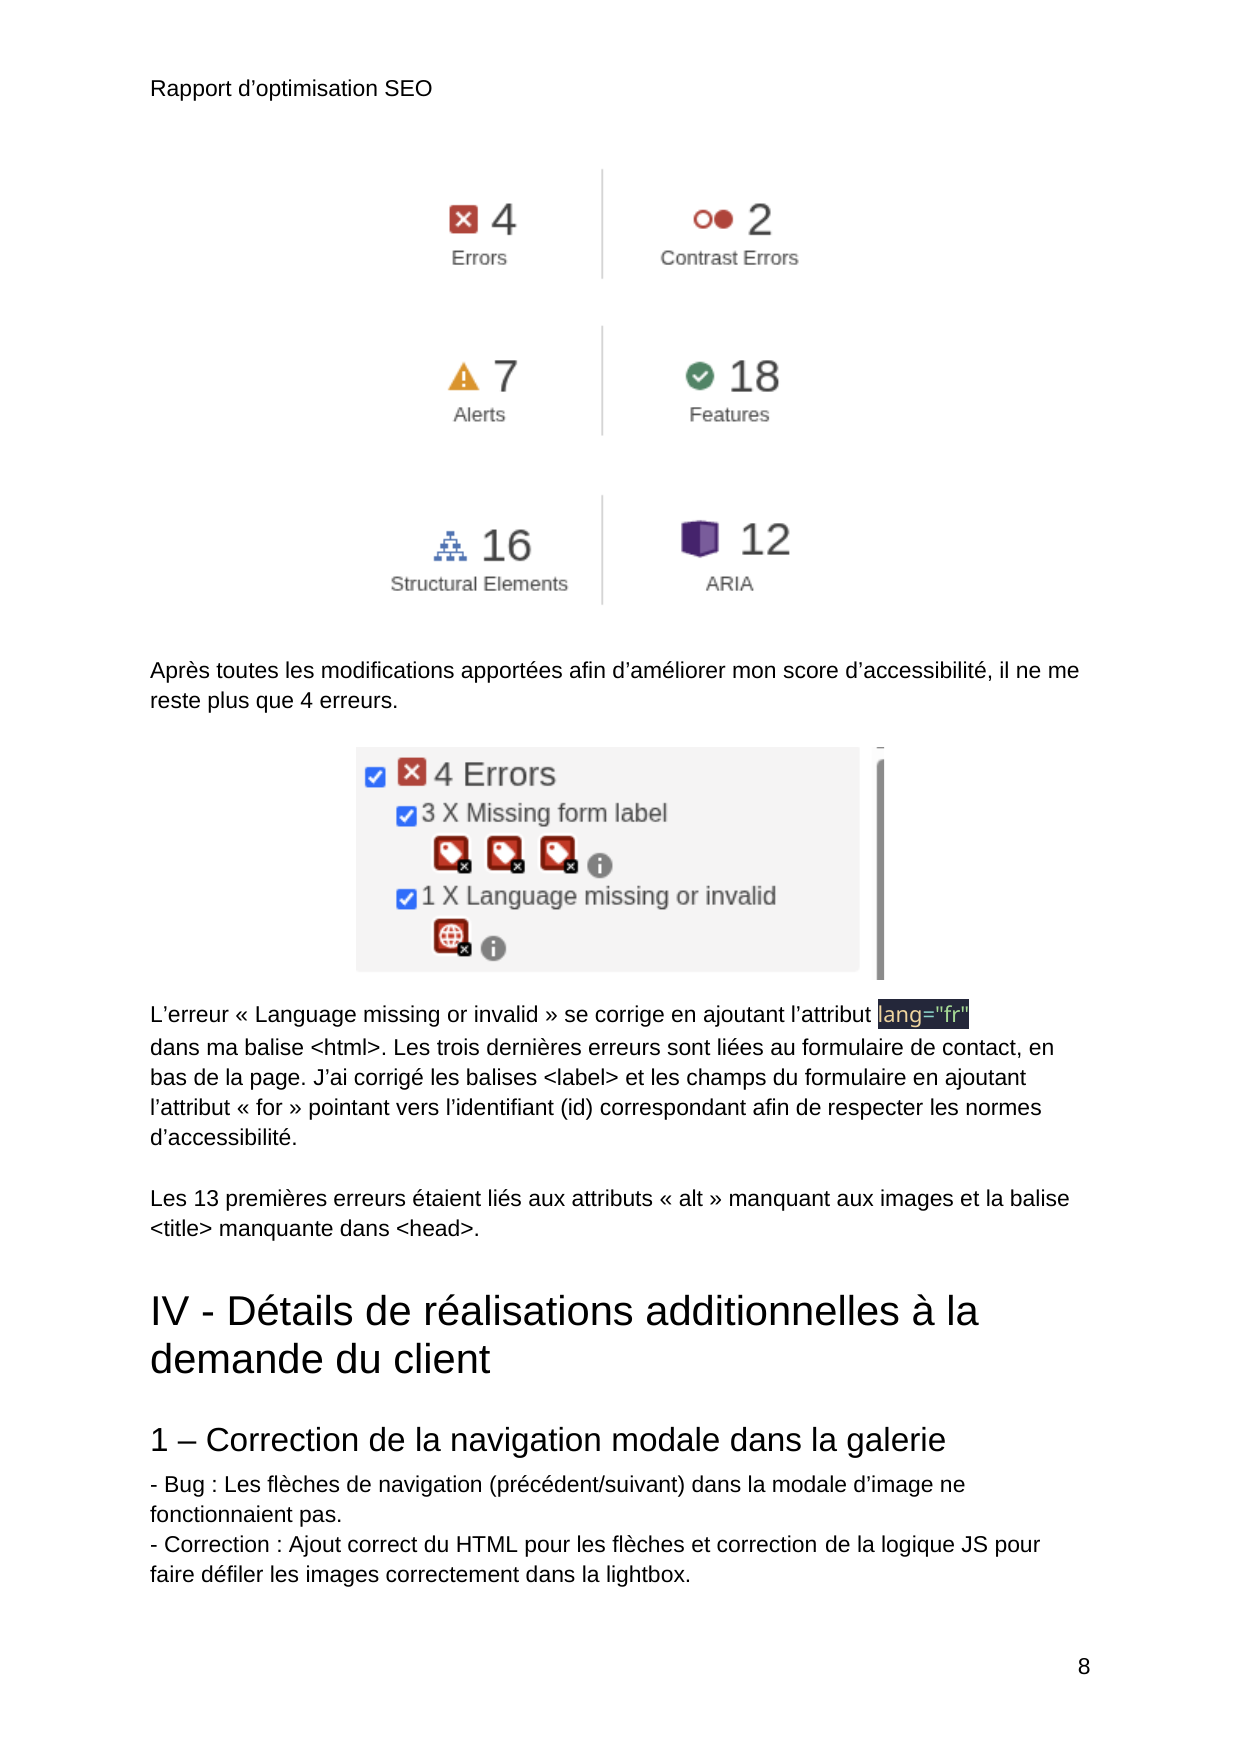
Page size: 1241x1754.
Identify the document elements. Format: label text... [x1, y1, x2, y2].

subtitle 1 – Correction de la navigation modale dans la galerie [150, 1420, 1090, 1458]
subtitle IV - Détails de réalisations additionnelles à la demande du client [150, 1287, 1090, 1382]
picture [356, 150, 885, 638]
text - Bug : Les flèches de navigation (précédent/suivant) dans la modale d’image ne fonctionnaient pas. [150, 1471, 1090, 1527]
text L’erreur « Language missing or invalid » se corrige en ajoutant l’attribut lang="fr" [150, 999, 1090, 1029]
picture [356, 747, 885, 980]
text dans ma balise <html>. Les trois dernières erreurs sont liées au formulaire de contact, en bas de la page. J’ai corrigé les balises <label> et les champs du formulaire en ajoutant l’attribut « for » pointant vers l’identifiant (id) correspondant afin de respecter les normes d’accessibilité. Les 13 premières erreurs étaient liés aux attributs « alt » manquant aux images et la balise <title> manquante dans <head>. [150, 1033, 1090, 1241]
text Après toutes les modifications apportées afin d’améliorer mon score d’accessibilité, il ne me reste plus que 4 erreurs. [150, 657, 1090, 713]
text - Correction : Ajout correct du HTML pour les flèches et correction de la logique JS pour faire défiler les images correctement dans la lightbox. [150, 1531, 1090, 1588]
